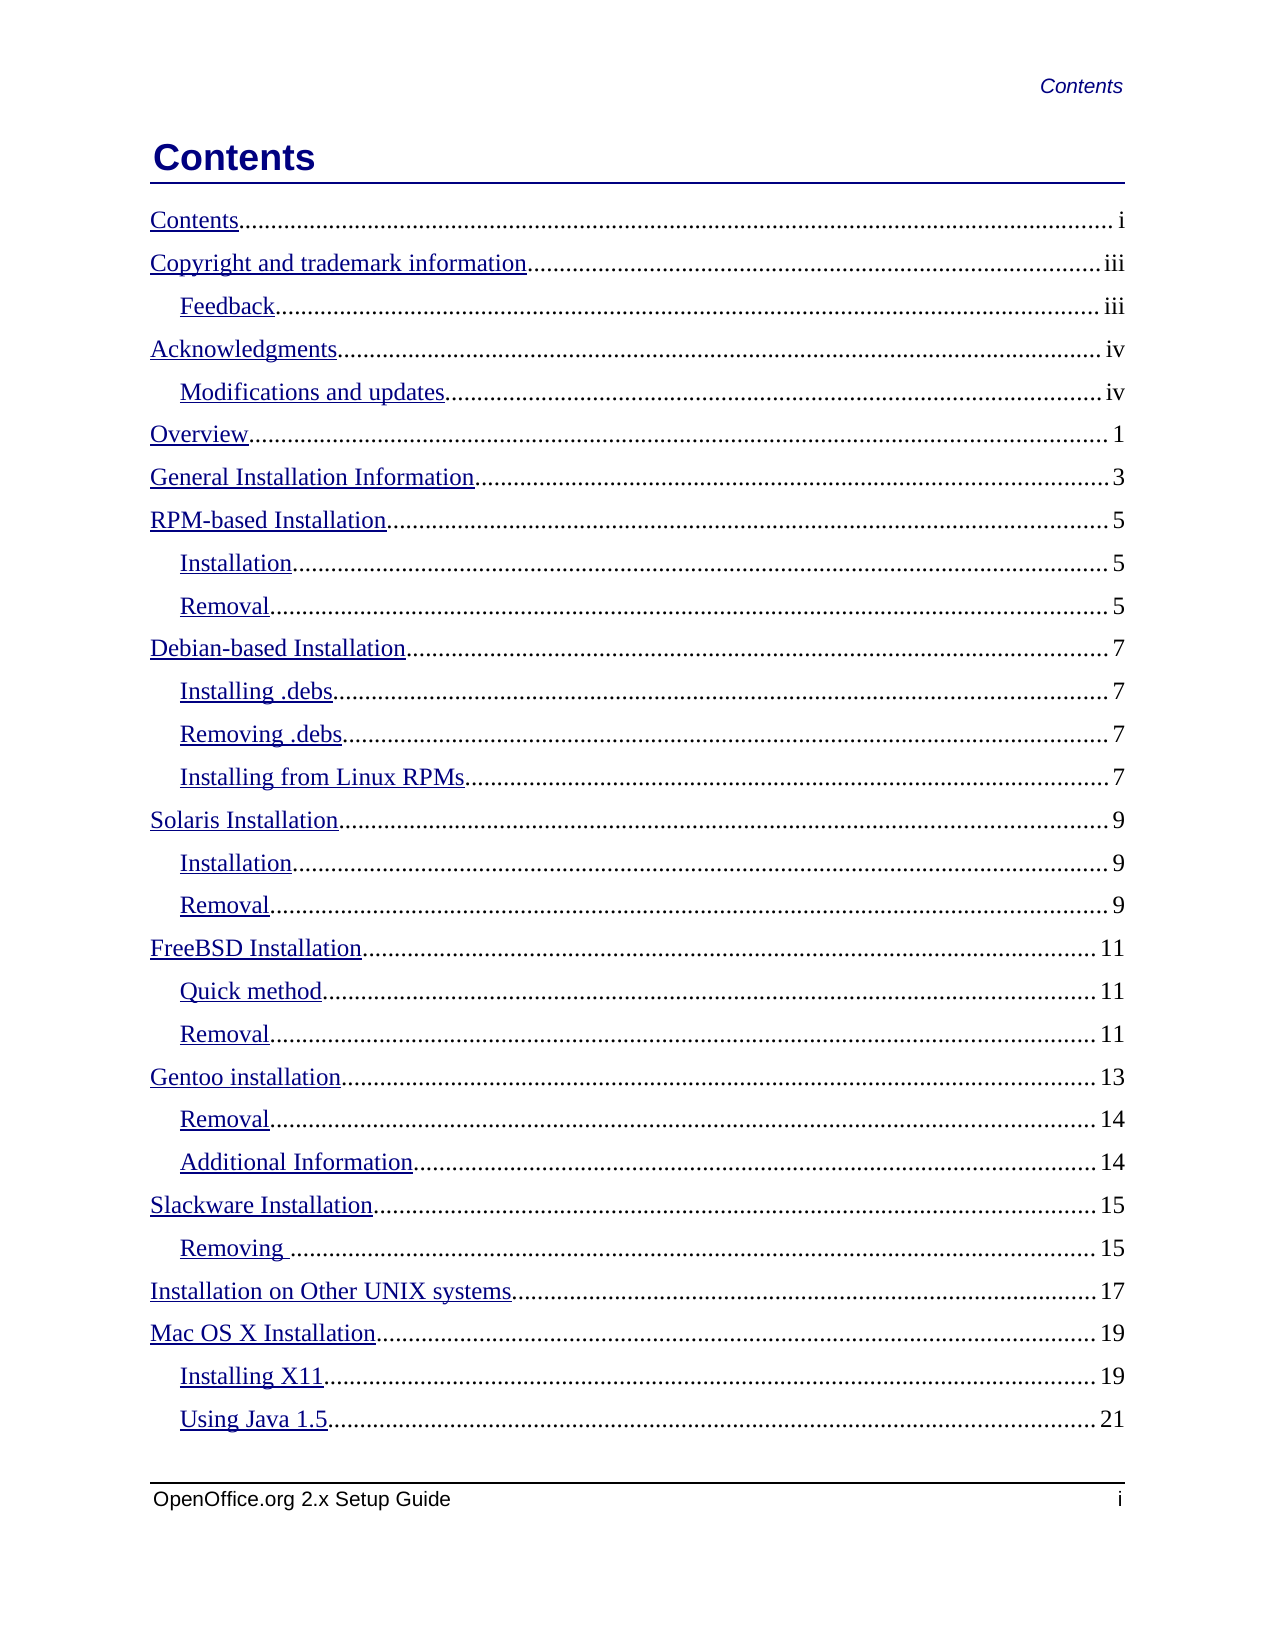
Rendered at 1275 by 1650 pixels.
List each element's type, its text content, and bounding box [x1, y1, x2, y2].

text Removal 5 [179, 592, 1125, 619]
text Installation on Other UNIX systems 17 [150, 1277, 1125, 1304]
text FreeBSD Installation 11 [150, 934, 1125, 962]
subtitle Contents [150, 134, 1125, 182]
text Solaris Installation 9 [150, 806, 1125, 834]
text General Installation Information 3 [150, 463, 1125, 491]
text Slackware Installation 15 [150, 1191, 1125, 1219]
text Contents i [150, 206, 1125, 234]
text Removing .debs 7 [179, 720, 1125, 748]
text Removal 9 [179, 891, 1125, 919]
text Installation 5 [179, 549, 1125, 577]
text Installing X11 19 [179, 1362, 1125, 1390]
text Installing from Linux RPMs 7 [179, 763, 1125, 791]
text Modifications and updates iv [179, 377, 1125, 406]
text Using Java 1.5 21 [179, 1405, 1125, 1433]
text Gentoo installation 13 [150, 1062, 1125, 1091]
text Additional Information 14 [179, 1148, 1125, 1176]
text Quick method 11 [179, 977, 1125, 1005]
text Mac OS X Installation 19 [150, 1319, 1125, 1347]
text RPM-based Installation 5 [150, 506, 1125, 534]
text Overview 1 [150, 420, 1125, 448]
text Feedback iii [179, 292, 1125, 320]
text Removal 11 [179, 1020, 1125, 1048]
text Acknowledgments iv [150, 335, 1125, 363]
text Debian-based Installation 7 [150, 634, 1125, 662]
text Installing .debs 7 [179, 677, 1125, 705]
text Installation 9 [179, 848, 1125, 876]
text Copyright and trademark information iii [150, 249, 1125, 277]
text Removal 14 [179, 1105, 1125, 1133]
text Removing 15 [179, 1234, 1125, 1262]
